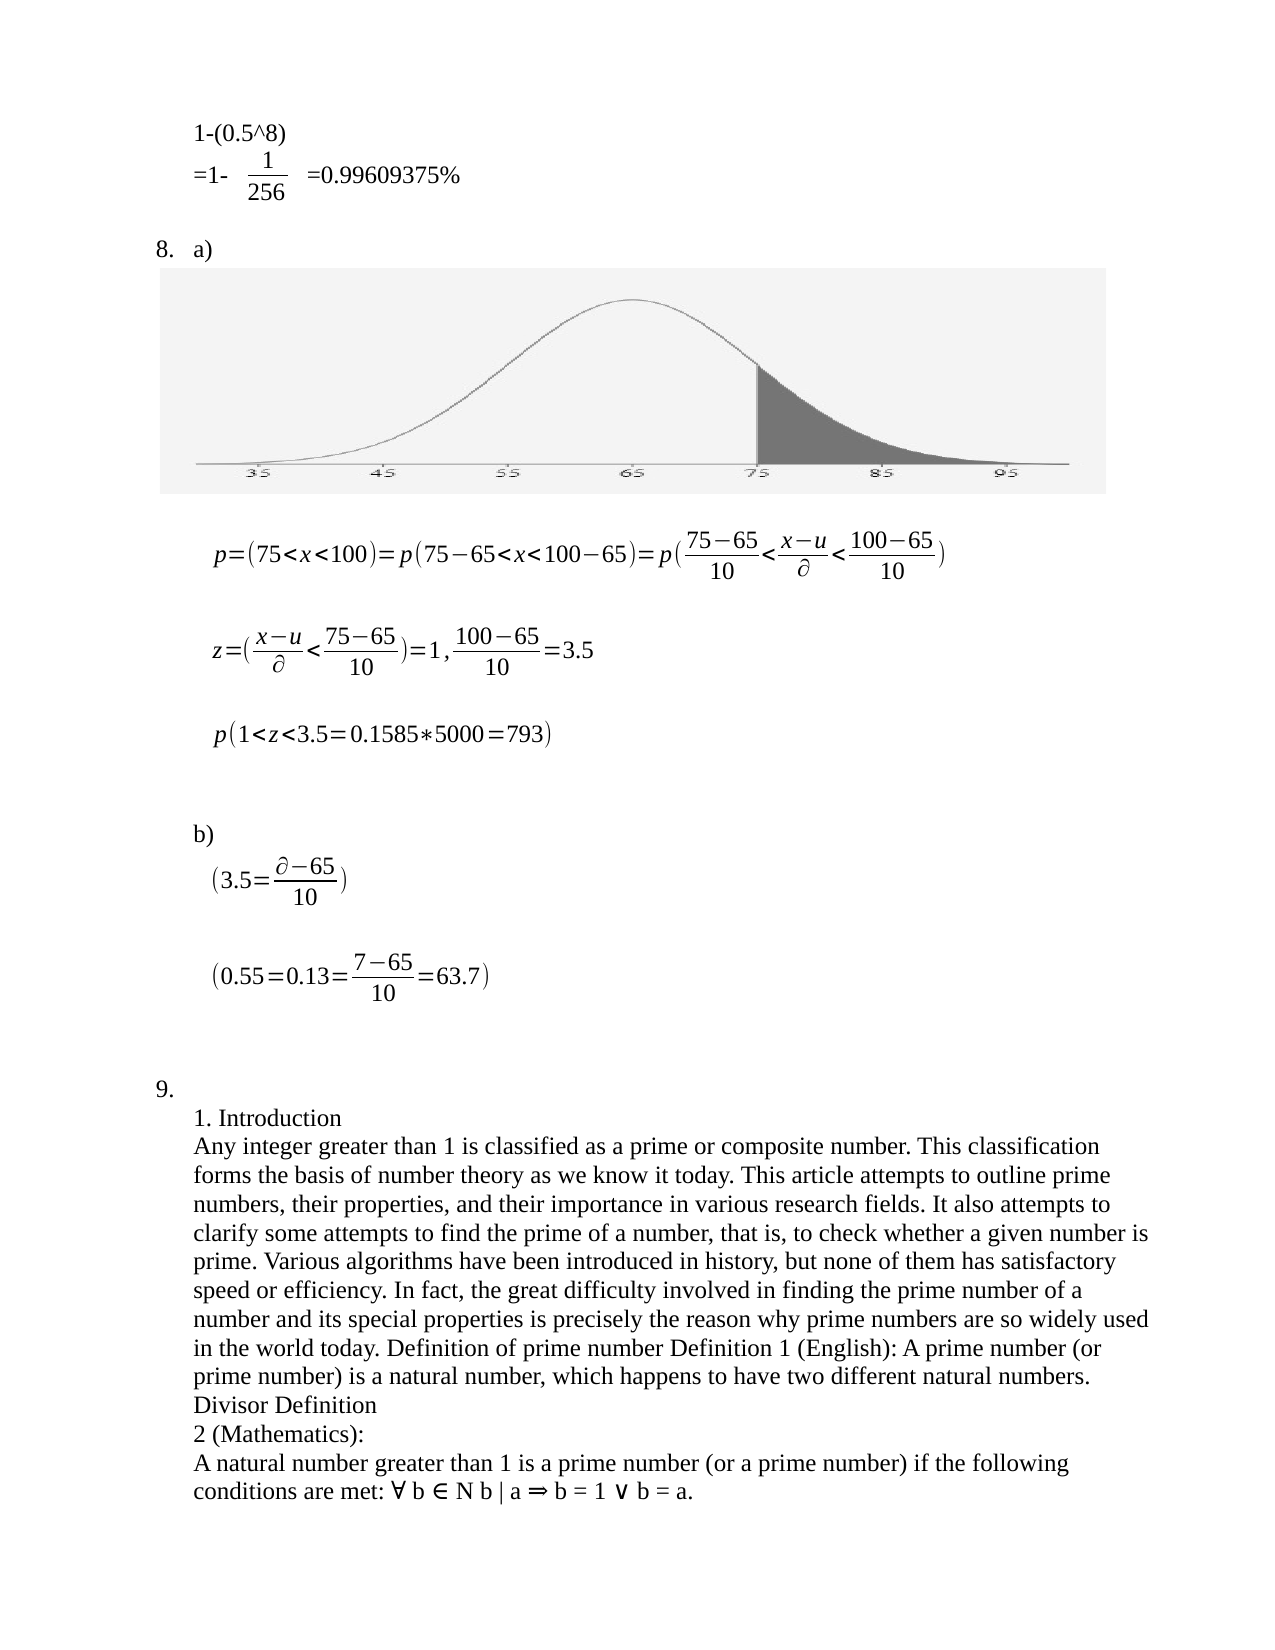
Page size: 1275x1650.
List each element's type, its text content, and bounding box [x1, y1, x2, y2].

list a) b) [156, 234, 1157, 1007]
list A) 3/6 = 0.5 0.5^5 =0.03125*100 =3.125% B) 3/6 = 0.5 0.5^8 = C) 1-(the normal probability ) 1-(0.5^8) =1-=0.99609375% [156, 118, 1157, 234]
list 1. Introduction [156, 1074, 1157, 1131]
list Any integer greater than 1 is classified as a prime or composite number. This classification forms the basis of number theory as we know it today. This article attempts to outline prime numbers, their properties, and their importance in various research fields. It also attempts to clarify some attempts to find the prime of a number, that is, to check whether a given number is prime. Various algorithms have been introduced in history, but none of them has satisfactory speed or efficiency. In fact, the great difficulty involved in finding the prime number of a number and its special properties is precisely the reason why prime numbers are so widely used in the world today. Definition of prime number Definition 1 (English): A prime number (or prime number) is a natural number, which happens to have two different natural numbers. Divisor Definition 2 (Mathematics): A natural number greater than 1 is a prime number (or a prime number) if the following conditions are met: ∀ b ∈ N b | a ⇒ b = 1 ∨ b = a. [156, 1131, 1157, 1505]
picture [159, 268, 1107, 494]
